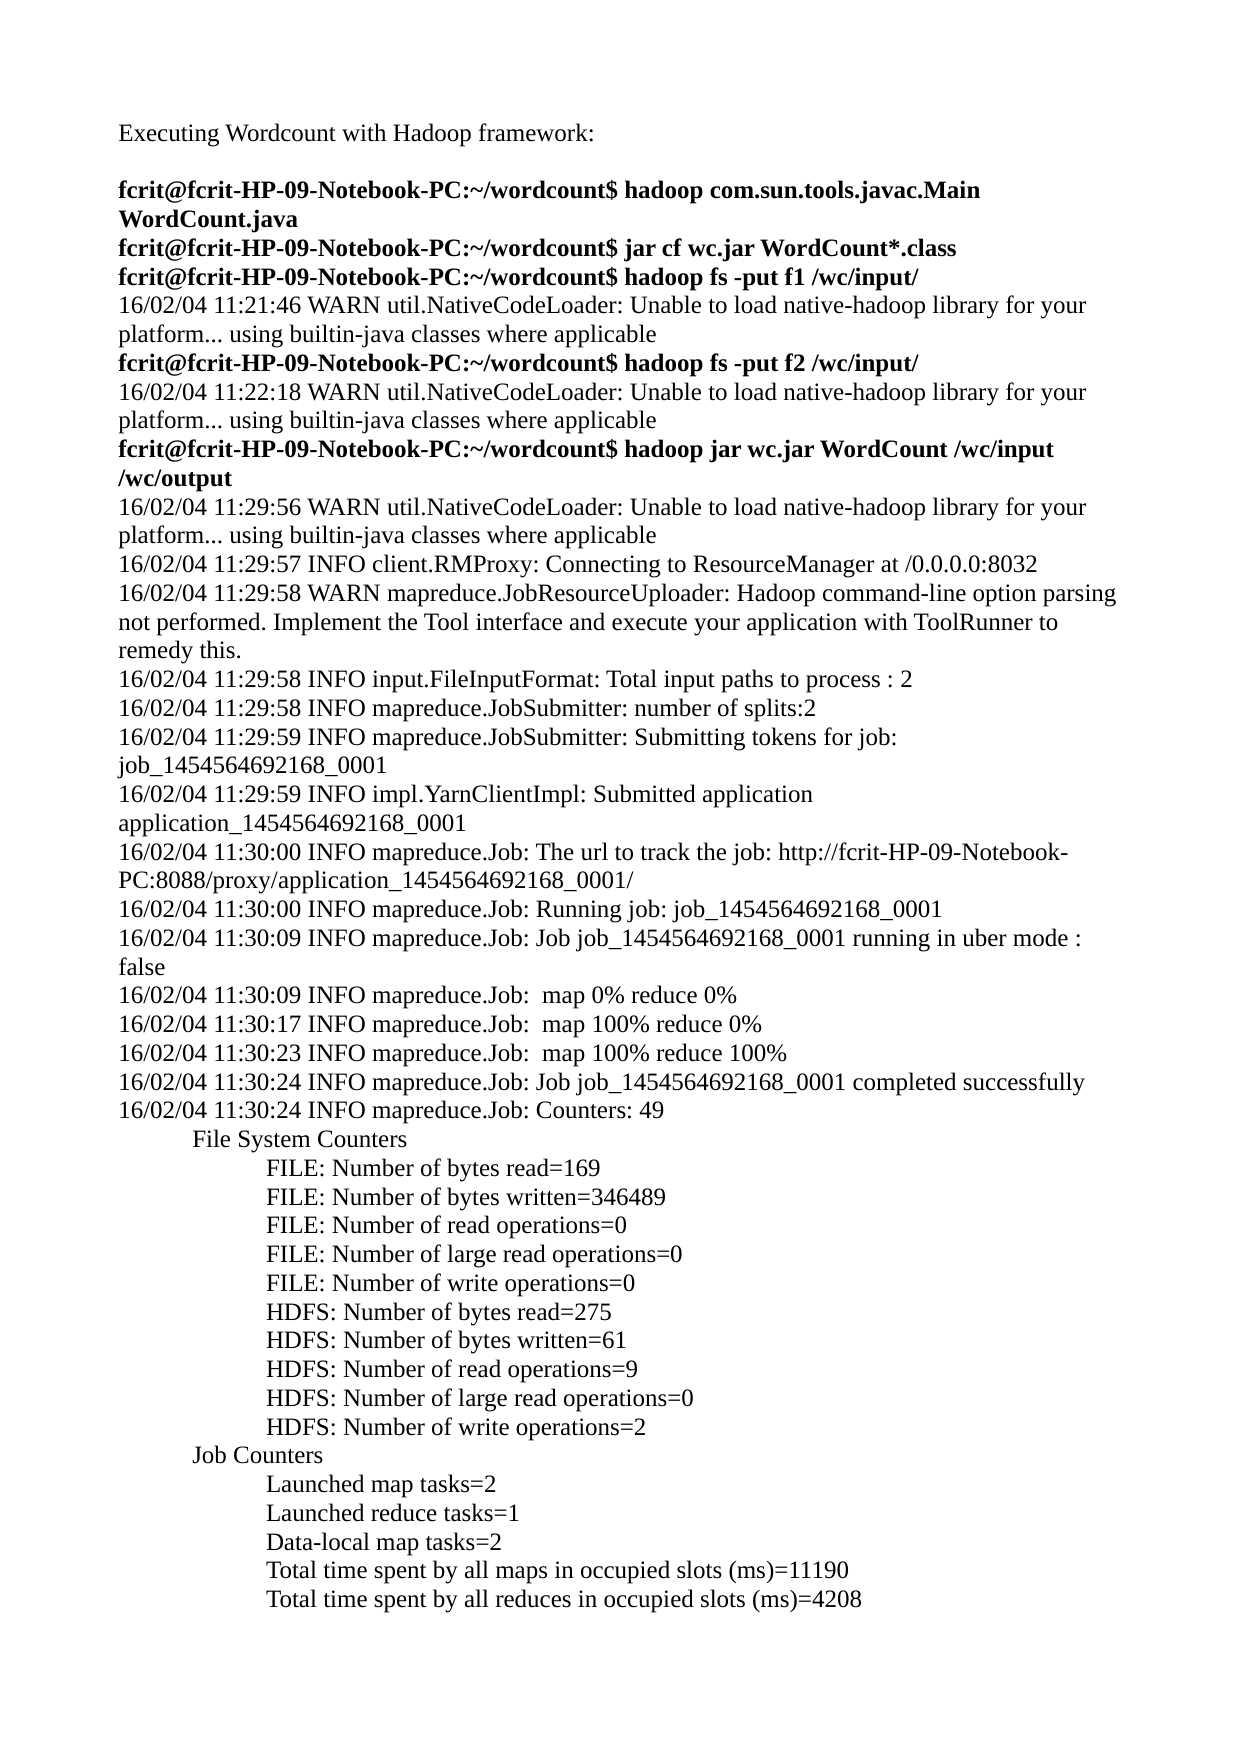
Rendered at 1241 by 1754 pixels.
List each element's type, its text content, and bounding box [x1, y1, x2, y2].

text FILE: Number of bytes read=169 [118, 1153, 1122, 1182]
text HDFS: Number of read operations=9 [118, 1354, 1122, 1383]
text 16/02/04 11:29:59 INFO impl.YarnClientImpl: Submitted application application_1454564692168_0001 [118, 779, 1122, 837]
text FILE: Number of large read operations=0 [118, 1239, 1122, 1268]
text 16/02/04 11:21:46 WARN util.NativeCodeLoader: Unable to load native-hadoop library for your platform... using builtin-java classes where applicable [118, 291, 1122, 348]
text 16/02/04 11:30:09 INFO mapreduce.Job: map 0% reduce 0% [118, 981, 1122, 1009]
text FILE: Number of read operations=0 [118, 1211, 1122, 1239]
text Launched map tasks=2 [118, 1469, 1122, 1498]
text HDFS: Number of bytes written=61 [118, 1326, 1122, 1354]
text FILE: Number of bytes written=346489 [118, 1182, 1122, 1211]
text fcrit@fcrit-HP-09-Notebook-PC:~/wordcount$ hadoop fs -put f2 /wc/input/ [118, 348, 1122, 377]
text Launched reduce tasks=1 [118, 1498, 1122, 1527]
text 16/02/04 11:22:18 WARN util.NativeCodeLoader: Unable to load native-hadoop library for your platform... using builtin-java classes where applicable [118, 377, 1122, 434]
text fcrit@fcrit-HP-09-Notebook-PC:~/wordcount$ hadoop com.sun.tools.javac.Main WordCount.java [118, 176, 1122, 233]
text Job Counters [118, 1441, 1122, 1469]
text 16/02/04 11:30:23 INFO mapreduce.Job: map 100% reduce 100% [118, 1038, 1122, 1067]
text Total time spent by all maps in occupied slots (ms)=11190 [118, 1556, 1122, 1584]
text HDFS: Number of write operations=2 [118, 1412, 1122, 1441]
text 16/02/04 11:30:17 INFO mapreduce.Job: map 100% reduce 0% [118, 1009, 1122, 1038]
text 16/02/04 11:29:57 INFO client.RMProxy: Connecting to ResourceManager at /0.0.0.0:8032 [118, 549, 1122, 578]
text FILE: Number of write operations=0 [118, 1268, 1122, 1297]
text fcrit@fcrit-HP-09-Notebook-PC:~/wordcount$ hadoop fs -put f1 /wc/input/ [118, 262, 1122, 291]
text 16/02/04 11:30:24 INFO mapreduce.Job: Counters: 49 [118, 1096, 1122, 1124]
text Data-local map tasks=2 [118, 1527, 1122, 1556]
text fcrit@fcrit-HP-09-Notebook-PC:~/wordcount$ hadoop jar wc.jar WordCount /wc/input /wc/output [118, 434, 1122, 492]
text 16/02/04 11:29:56 WARN util.NativeCodeLoader: Unable to load native-hadoop library for your platform... using builtin-java classes where applicable [118, 492, 1122, 549]
text 16/02/04 11:29:58 INFO mapreduce.JobSubmitter: number of splits:2 [118, 693, 1122, 722]
text 16/02/04 11:30:00 INFO mapreduce.Job: The url to track the job: http://fcrit-HP-09-Notebook-PC:8088/proxy/application_1454564692168_0001/ [118, 837, 1122, 894]
text 16/02/04 11:29:59 INFO mapreduce.JobSubmitter: Submitting tokens for job: job_1454564692168_0001 [118, 722, 1122, 779]
text 16/02/04 11:29:58 WARN mapreduce.JobResourceUploader: Hadoop command-line option parsing not performed. Implement the Tool interface and execute your application with ToolRunner to remedy this. [118, 578, 1122, 664]
text 16/02/04 11:30:24 INFO mapreduce.Job: Job job_1454564692168_0001 completed successfully [118, 1067, 1122, 1096]
text Executing Wordcount with Hadoop framework: [118, 118, 1122, 147]
text fcrit@fcrit-HP-09-Notebook-PC:~/wordcount$ jar cf wc.jar WordCount*.class [118, 233, 1122, 262]
text Total time spent by all reduces in occupied slots (ms)=4208 [118, 1584, 1122, 1613]
text 16/02/04 11:30:09 INFO mapreduce.Job: Job job_1454564692168_0001 running in uber mode : false [118, 923, 1122, 981]
text HDFS: Number of large read operations=0 [118, 1383, 1122, 1412]
text File System Counters [118, 1124, 1122, 1153]
text 16/02/04 11:29:58 INFO input.FileInputFormat: Total input paths to process : 2 [118, 664, 1122, 693]
text HDFS: Number of bytes read=275 [118, 1297, 1122, 1326]
text 16/02/04 11:30:00 INFO mapreduce.Job: Running job: job_1454564692168_0001 [118, 894, 1122, 923]
